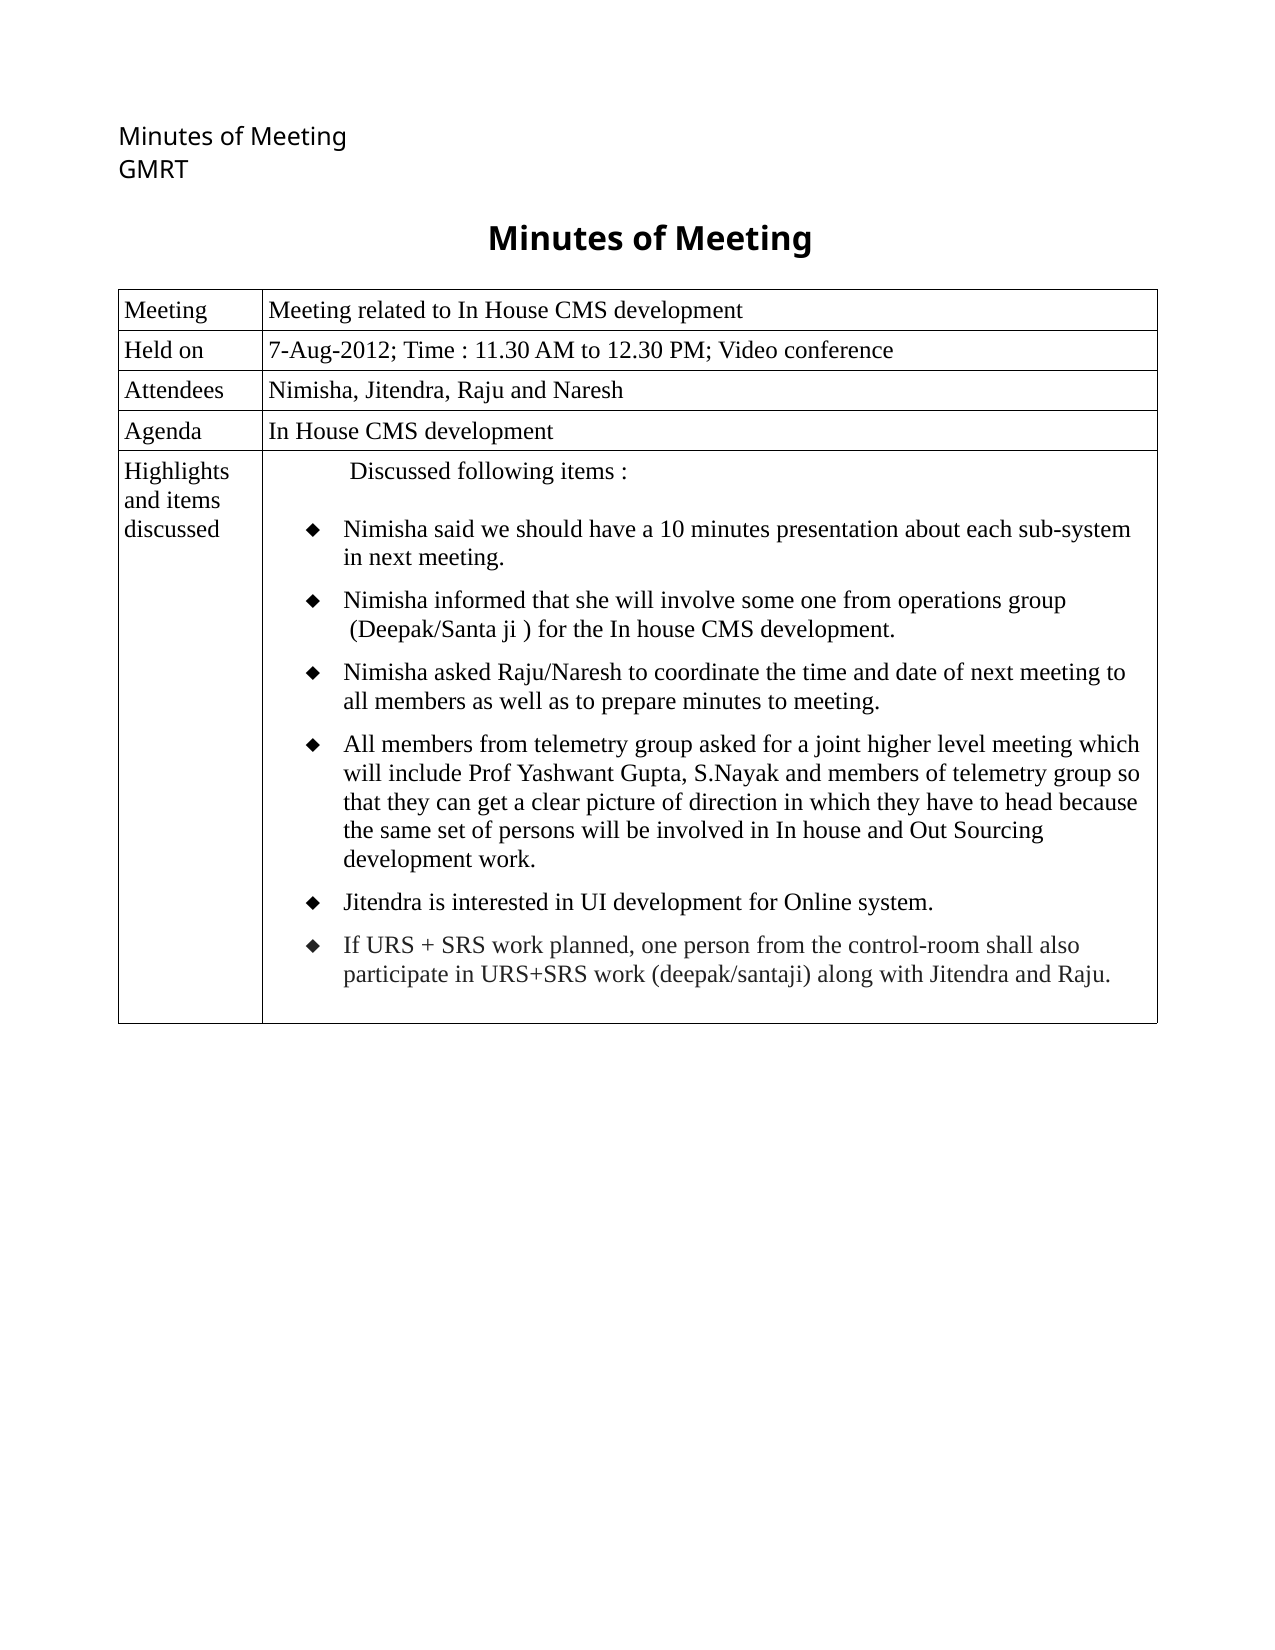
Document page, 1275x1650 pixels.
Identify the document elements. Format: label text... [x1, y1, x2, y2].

table_cell In House CMS development [263, 411, 1157, 450]
table_cell 7-Aug-2012; Time : 11.30 AM to 12.30 PM; Video conference [263, 331, 1157, 370]
table_cell Held on [119, 331, 262, 370]
table_cell Nimisha, Jitendra, Raju and Naresh [263, 371, 1157, 410]
table_cell Discussed following items : Nimisha said we should have a 10 minutes presentation about each sub-system in next meeting. Nimisha informed that she will involve some one from operations group (Deepak/Santa ji ) for the In house CMS development. Nimisha asked Raju/Naresh to coordinate the time and date of next meeting to all members as well as to prepare minutes to meeting. All members from telemetry group asked for a joint higher level meeting which will include Prof Yashwant Gupta, S.Nayak and members of telemetry group so that they can get a clear picture of direction in which they have to head because the same set of persons will be involved in In house and Out Sourcing development work. Jitendra is interested in UI development for Online system. If URS + SRS work planned, one person from the control-room shall also participate in URS+SRS work (deepak/santaji) along with Jitendra and Raju. [263, 451, 1157, 1023]
table_cell Highlights and items discussed [119, 451, 262, 1023]
table_cell Agenda [119, 411, 262, 450]
text GMRT [118, 152, 1157, 186]
text Minutes of Meeting [118, 118, 1157, 152]
table_header Meeting [119, 290, 262, 329]
table_header Meeting related to In House CMS development [263, 290, 1157, 329]
table_cell Attendees [119, 371, 262, 410]
text Minutes of Meeting [118, 215, 1157, 260]
